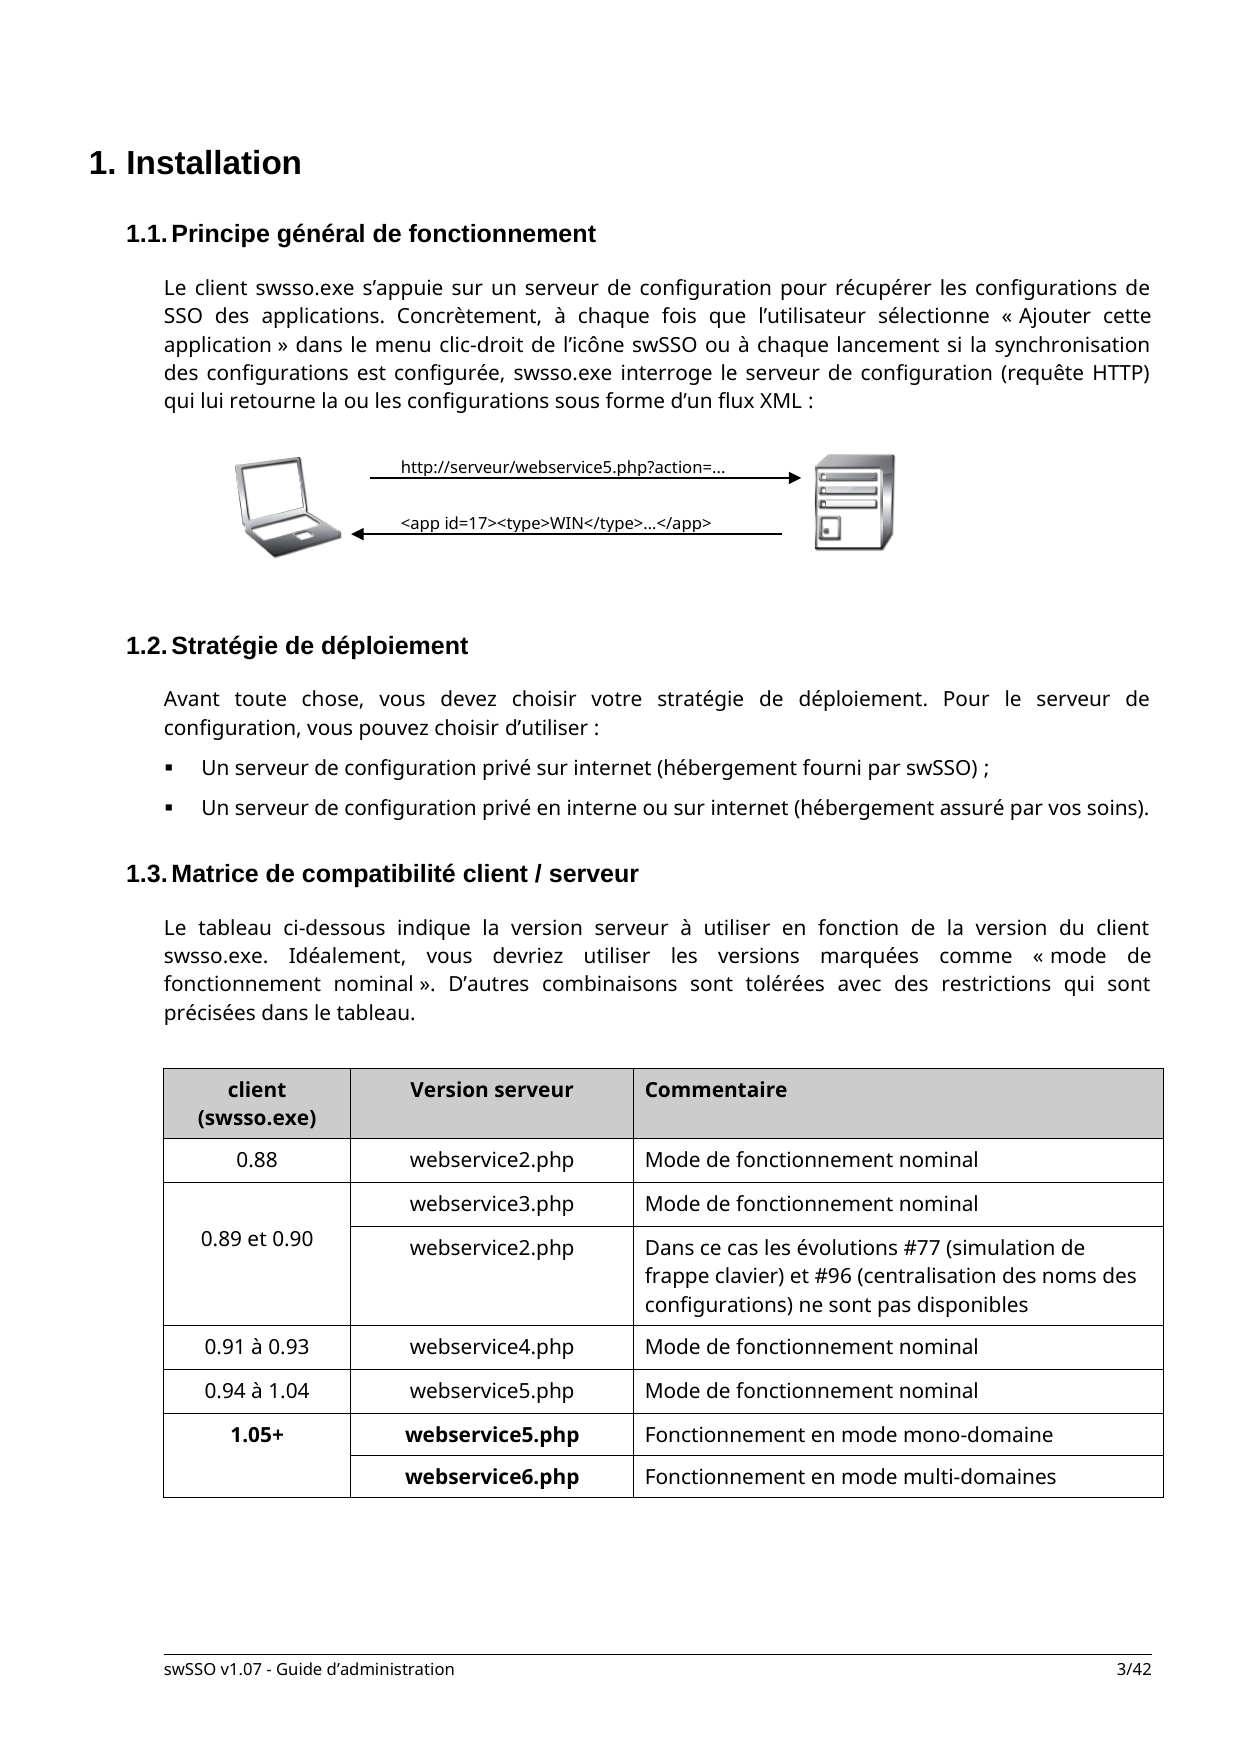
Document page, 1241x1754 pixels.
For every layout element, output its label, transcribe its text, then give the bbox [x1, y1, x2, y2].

list Un serveur de configuration privé en interne ou sur internet (hébergement assuré par vos soins). [164, 793, 1152, 821]
table_cell Mode de fonctionnement nominal [634, 1183, 1163, 1226]
table_cell webservice6.php [351, 1456, 633, 1497]
table_cell Mode de fonctionnement nominal [634, 1370, 1163, 1413]
table_cell 0.89 et 0.90 [164, 1183, 350, 1325]
table_cell webservice5.php [351, 1414, 633, 1455]
subtitle Stratégie de déploiement [126, 631, 1152, 659]
table_header Version serveur [351, 1069, 633, 1138]
text http://serveur/webservice5.php?action=... [401, 456, 766, 475]
table_cell webservice2.php [351, 1139, 633, 1182]
subtitle Matrice de compatibilité client / serveur [126, 859, 1152, 888]
text Avant toute chose, vous devez choisir votre stratégie de déploiement. Pour le serveur de configuration, vous pouvez choisir d’utiliser : [164, 684, 1152, 741]
table_cell Dans ce cas les évolutions #77 (simulation de frappe clavier) et #96 (centralisation des noms des configurations) ne sont pas disponibles [634, 1227, 1163, 1325]
text <app id=17><type>WIN</type>…</app> [401, 512, 766, 531]
table_cell Fonctionnement en mode multi-domaines [634, 1456, 1163, 1497]
table_cell webservice4.php [351, 1326, 633, 1369]
picture [207, 424, 367, 588]
table_header Commentaire [634, 1069, 1163, 1138]
text Le client swsso.exe s’appuie sur un serveur de configuration pour récupérer les configurations de SSO des applications. Concrètement, à chaque fois que l’utilisateur sélectionne « Ajouter cette application » dans le menu clic-droit de l’icône swSSO ou à chaque lancement si la synchronisation des configurations est configurée, swsso.exe interroge le serveur de configuration (requête HTTP) qui lui retourne la ou les configurations sous forme d’un flux XML : [164, 273, 1152, 415]
subtitle Principe général de fonctionnement [126, 219, 1152, 248]
table_header client (swsso.exe) [164, 1069, 350, 1138]
table_cell 0.91 à 0.93 [164, 1326, 350, 1369]
table_cell Mode de fonctionnement nominal [634, 1326, 1163, 1369]
table_cell Fonctionnement en mode mono-domaine [634, 1414, 1163, 1455]
table_cell 0.94 à 1.04 [164, 1370, 350, 1413]
subtitle Installation [89, 143, 1152, 182]
table_cell Mode de fonctionnement nominal [634, 1139, 1163, 1182]
text Le tableau ci-dessous indique la version serveur à utiliser en fonction de la version du client swsso.exe. Idéalement, vous devriez utiliser les versions marquées comme « mode de fonctionnement nominal ». D’autres combinaisons sont tolérées avec des restrictions qui sont précisées dans le tableau. [164, 913, 1152, 1026]
table_cell 1.05+ [164, 1414, 350, 1497]
table_cell webservice5.php [351, 1370, 633, 1413]
table_cell webservice3.php [351, 1183, 633, 1226]
table_cell webservice2.php [351, 1227, 633, 1325]
list Un serveur de configuration privé sur internet (hébergement fourni par swSSO) ; [164, 753, 1152, 781]
table_cell 0.88 [164, 1139, 350, 1182]
picture [774, 419, 935, 584]
